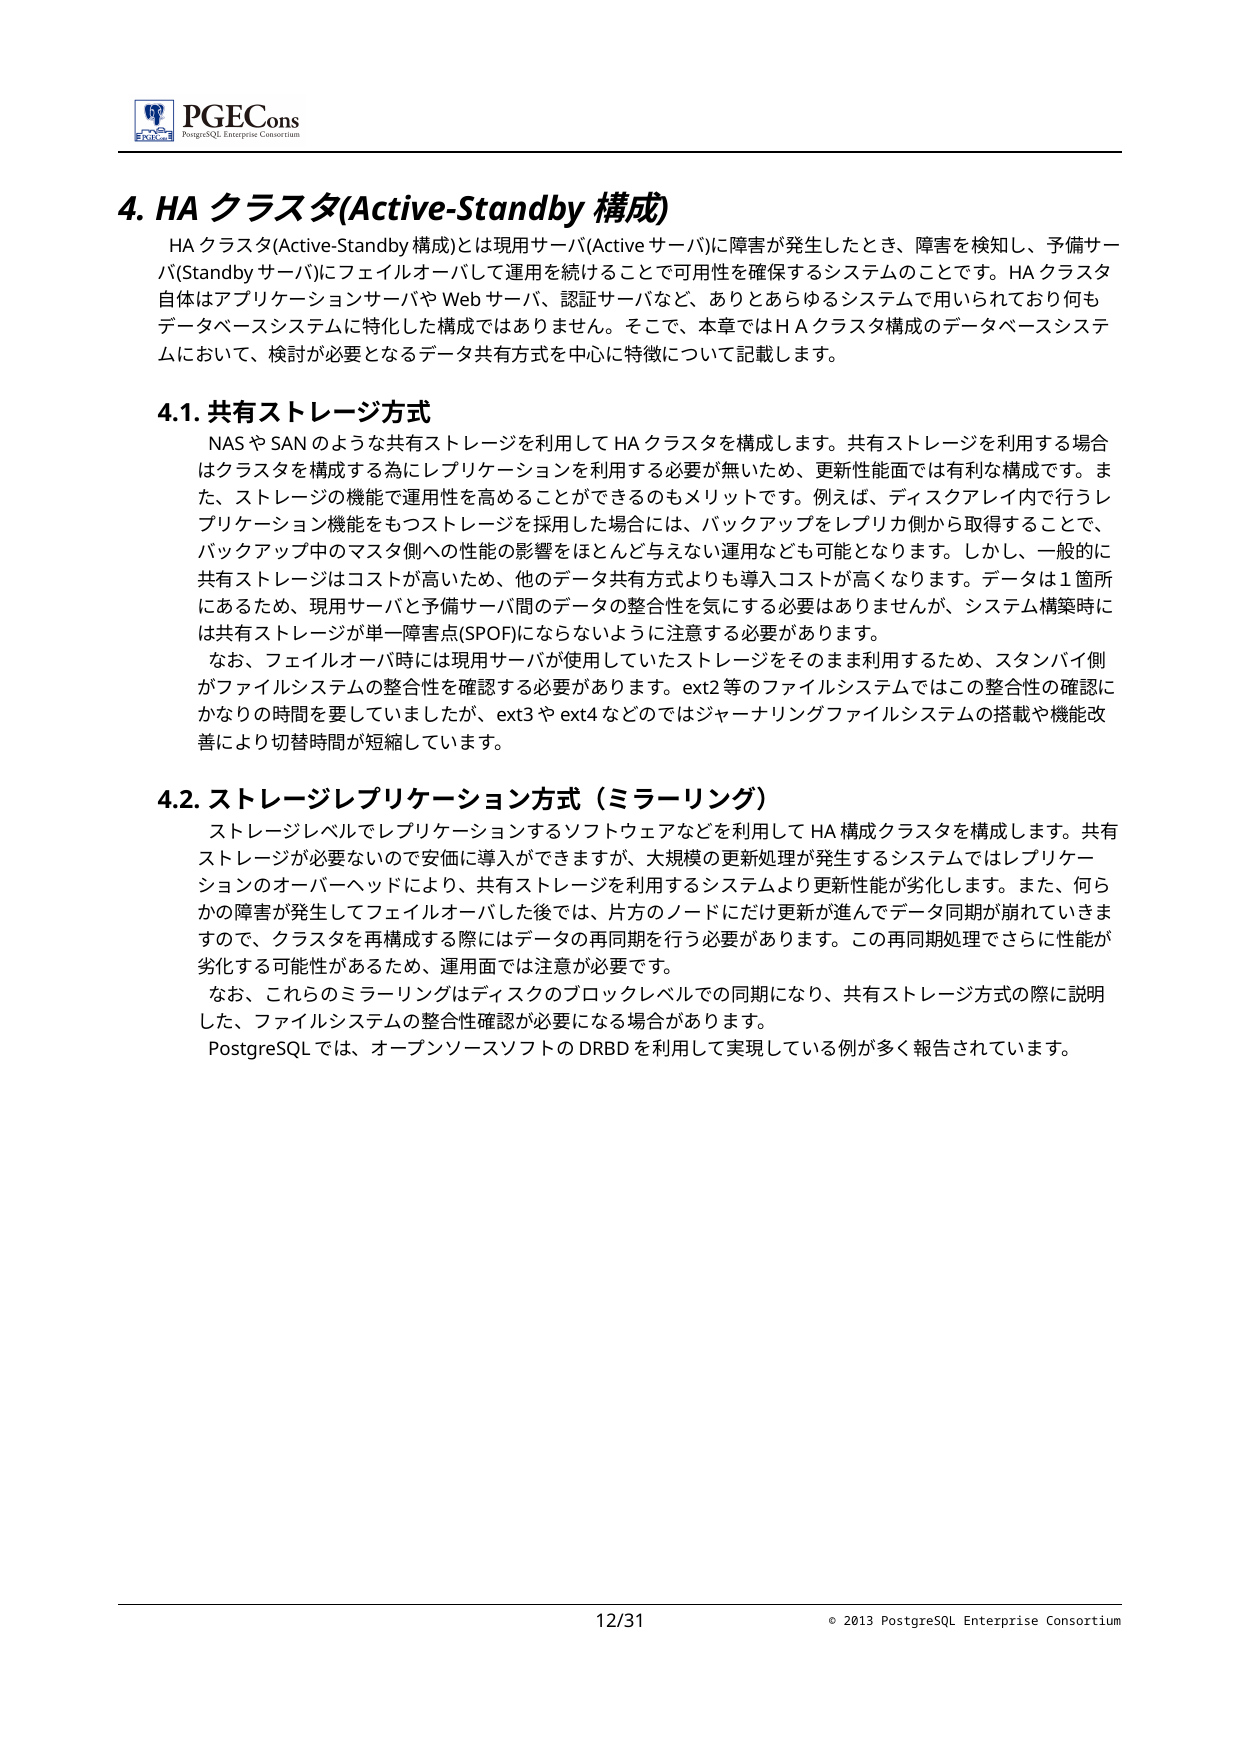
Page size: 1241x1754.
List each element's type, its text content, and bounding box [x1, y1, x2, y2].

subtitle ストレージレプリケーション方式（ミラーリング） [157, 780, 1122, 816]
text HAクラスタ(Active-Standby構成)とは現用サーバ(Activeサーバ)に障害が発生したとき、障害を検知し、予備サーバ(Standbyサーバ)にフェイルオーバして運用を続けることで可用性を確保するシステムのことです。HAクラスタ自体はアプリケーションサーバやWebサーバ、認証サーバなど、ありとあらゆるシステムで用いられており何もデータベースシステムに特化した構成ではありません。そこで、本章ではＨＡクラスタ構成のデータベースシステムにおいて、検討が必要となるデータ共有方式を中心に特徴について記載します。 [157, 231, 1122, 366]
text ストレージレベルでレプリケーションするソフトウェアなどを利用してHA構成クラスタを構成します。共有ストレージが必要ないので安価に導入ができますが、大規模の更新処理が発生するシステムではレプリケーションのオーバーヘッドにより、共有ストレージを利用するシステムより更新性能が劣化します。また、何らかの障害が発生してフェイルオーバした後では、片方のノードにだけ更新が進んでデータ同期が崩れていきますので、クラスタを再構成する際にはデータの再同期を行う必要があります。この再同期処理でさらに性能が劣化する可能性があるため、運用面では注意が必要です。 [197, 816, 1122, 979]
subtitle 共有ストレージ方式 [157, 392, 1122, 428]
picture [128, 94, 306, 147]
text NASやSANのような共有ストレージを利用してHAクラスタを構成します。共有ストレージを利用する場合はクラスタを構成する為にレプリケーションを利用する必要が無いため、更新性能面では有利な構成です。また、ストレージの機能で運用性を高めることができるのもメリットです。例えば、ディスクアレイ内で行うレプリケーション機能をもつストレージを採用した場合には、バックアップをレプリカ側から取得することで、バックアップ中のマスタ側への性能の影響をほとんど与えない運用なども可能となります。しかし、一般的に共有ストレージはコストが高いため、他のデータ共有方式よりも導入コストが高くなります。データは１箇所にあるため、現用サーバと予備サーバ間のデータの整合性を気にする必要はありませんが、システム構築時には共有ストレージが単一障害点(SPOF)にならないように注意する必要があります。 [197, 428, 1122, 646]
text なお、これらのミラーリングはディスクのブロックレベルでの同期になり、共有ストレージ方式の際に説明した、ファイルシステムの整合性確認が必要になる場合があります。 [197, 979, 1122, 1034]
text なお、フェイルオーバ時には現用サーバが使用していたストレージをそのまま利用するため、スタンバイ側がファイルシステムの整合性を確認する必要があります。ext2等のファイルシステムではこの整合性の確認にかなりの時間を要していましたが、ext3やext4などのではジャーナリングファイルシステムの搭載や機能改善により切替時間が短縮しています。 [197, 646, 1122, 754]
subtitle HAクラスタ(Active-Standby構成) [118, 182, 1122, 231]
text PostgreSQLでは、オープンソースソフトのDRBDを利用して実現している例が多く報告されています。 [197, 1034, 1122, 1061]
